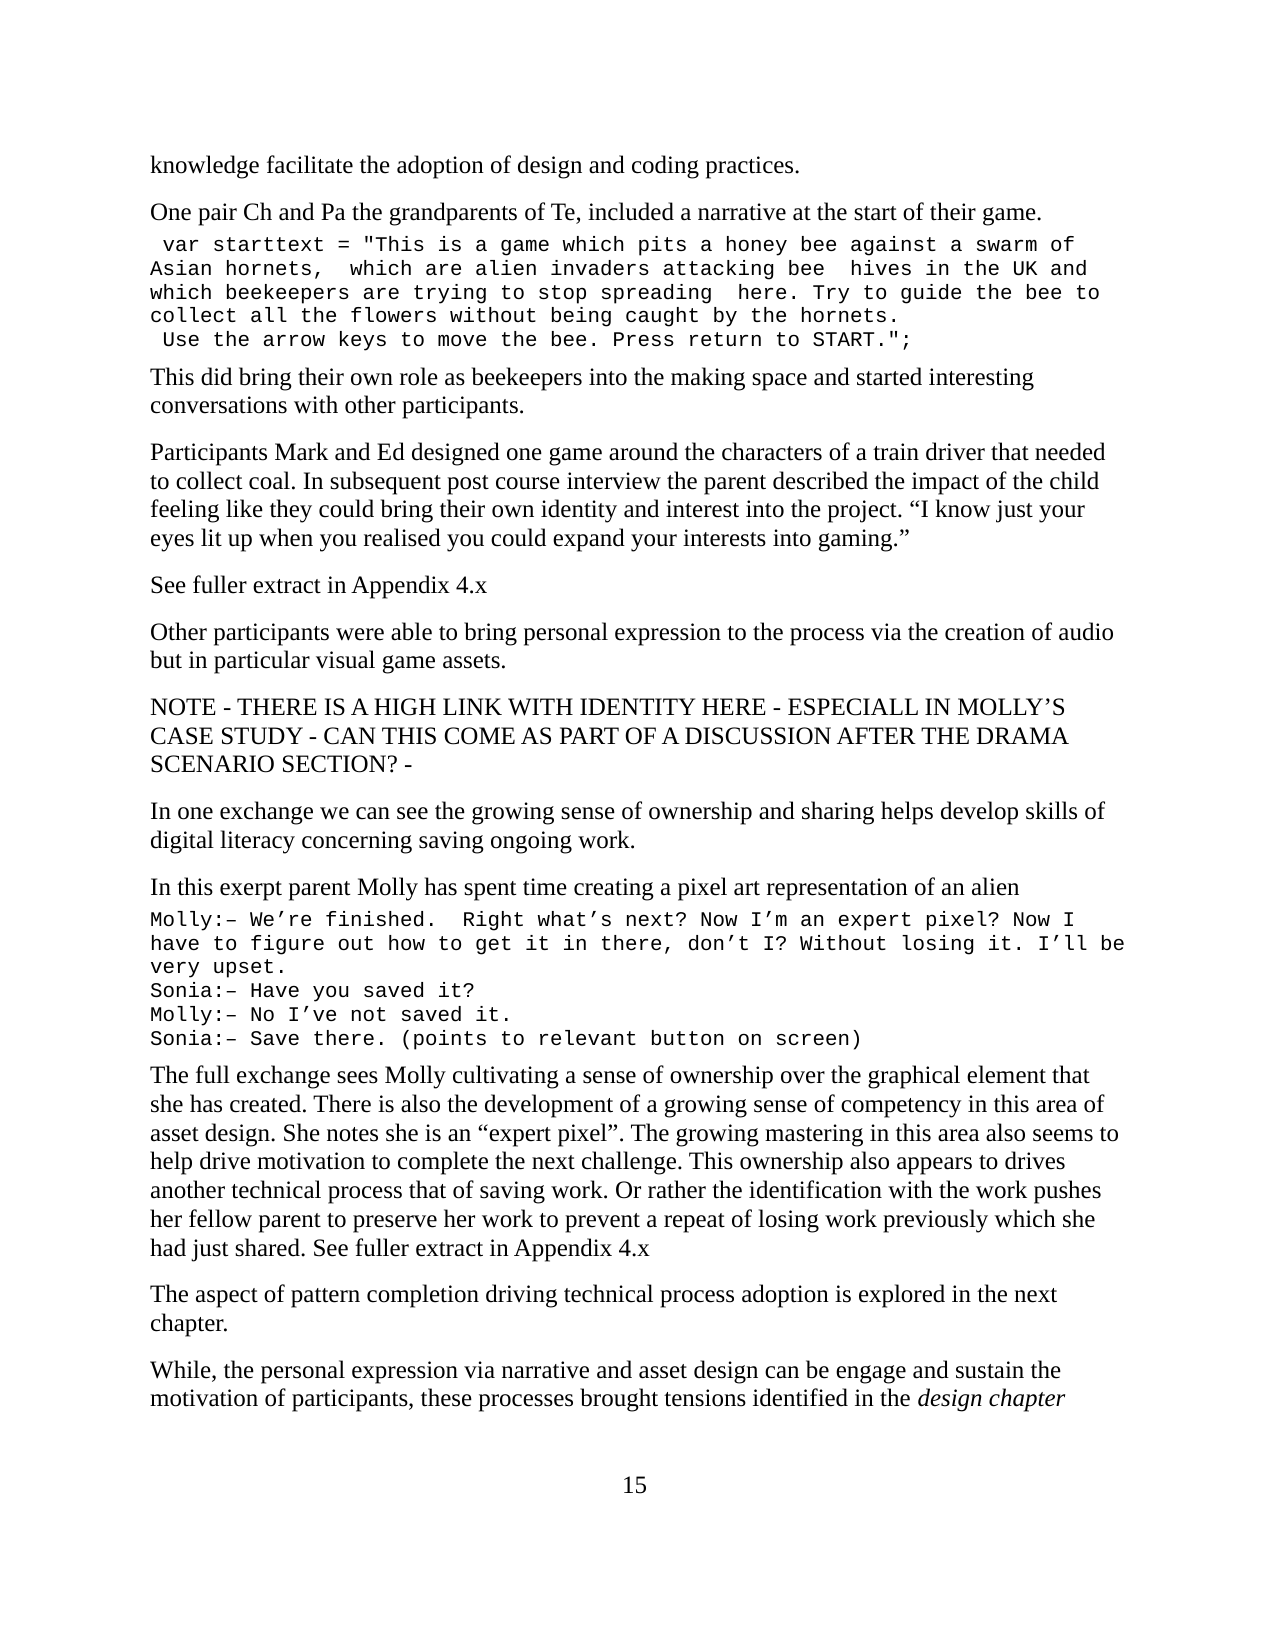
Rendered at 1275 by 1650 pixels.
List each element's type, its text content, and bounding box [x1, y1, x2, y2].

text NOTE - THERE IS A HIGH LINK WITH IDENTITY HERE - ESPECIALL IN MOLLY’S CASE STUDY - CAN THIS COME AS PART OF A DISCUSSION AFTER THE DRAMA SCENARIO SECTION? - [150, 692, 1125, 778]
text While, the personal expression via narrative and asset design can be engage and sustain the motivation of participants, these processes brought tensions identified in the design chapter [150, 1355, 1125, 1412]
text One pair Ch and Pa the grandparents of Te, included a narrative at the start of their game. [150, 197, 1125, 225]
text The aspect of pattern completion driving technical process adoption is explored in the next chapter. [150, 1279, 1125, 1337]
text Molly:– We’re finished. Right what’s next? Now I’m an expert pixel? Now I have to figure out how to get it in there, don’t I? Without losing it. I’ll be very upset. [150, 909, 1125, 980]
text The full exchange sees Molly cultivating a sense of ownership over the graphical element that she has created. There is also the development of a growing sense of competency in this area of asset design. She notes she is an “expert pixel”. The growing mastering in this area also seems to help drive motivation to complete the next challenge. This ownership also appears to drives another technical process that of saving work. Or rather the identification with the work pushes her fellow parent to preserve her work to prevent a repeat of losing work previously which she had just shared. See fuller extract in Appendix 4.x [150, 1060, 1125, 1261]
text Molly:– No I’ve not saved it. [150, 1004, 1125, 1027]
text knowledge facilitate the adoption of design and coding practices. [150, 150, 1125, 179]
text Use the arrow keys to move the bee. Press return to START."; [150, 329, 1125, 353]
text See fuller extract in Appendix 4.x [150, 570, 1125, 599]
text In this exerpt parent Molly has spent time creating a pixel art representation of an alien [150, 872, 1125, 900]
text Sonia:– Save there. (points to relevant button on screen) [150, 1027, 1125, 1051]
text Other participants were able to bring personal expression to the process via the creation of audio but in particular visual game assets. [150, 617, 1125, 674]
text Sonia:– Have you saved it? [150, 980, 1125, 1004]
text var starttext = "This is a game which pits a honey bee against a swarm of Asian hornets, which are alien invaders attacking bee hives in the UK and which beekeepers are trying to stop spreading here. Try to guide the bee to collect all the flowers without being caught by the hornets. [150, 234, 1125, 329]
text In one exchange we can see the growing sense of ownership and sharing helps develop skills of digital literacy concerning saving ongoing work. [150, 796, 1125, 854]
text This did bring their own role as beekeepers into the making space and started interesting conversations with other participants. [150, 362, 1125, 419]
text Participants Mark and Ed designed one game around the characters of a train driver that needed to collect coal. In subsequent post course interview the parent described the impact of the child feeling like they could bring their own identity and interest into the project. “I know just your eyes lit up when you realised you could expand your interests into gaming.” [150, 437, 1125, 552]
